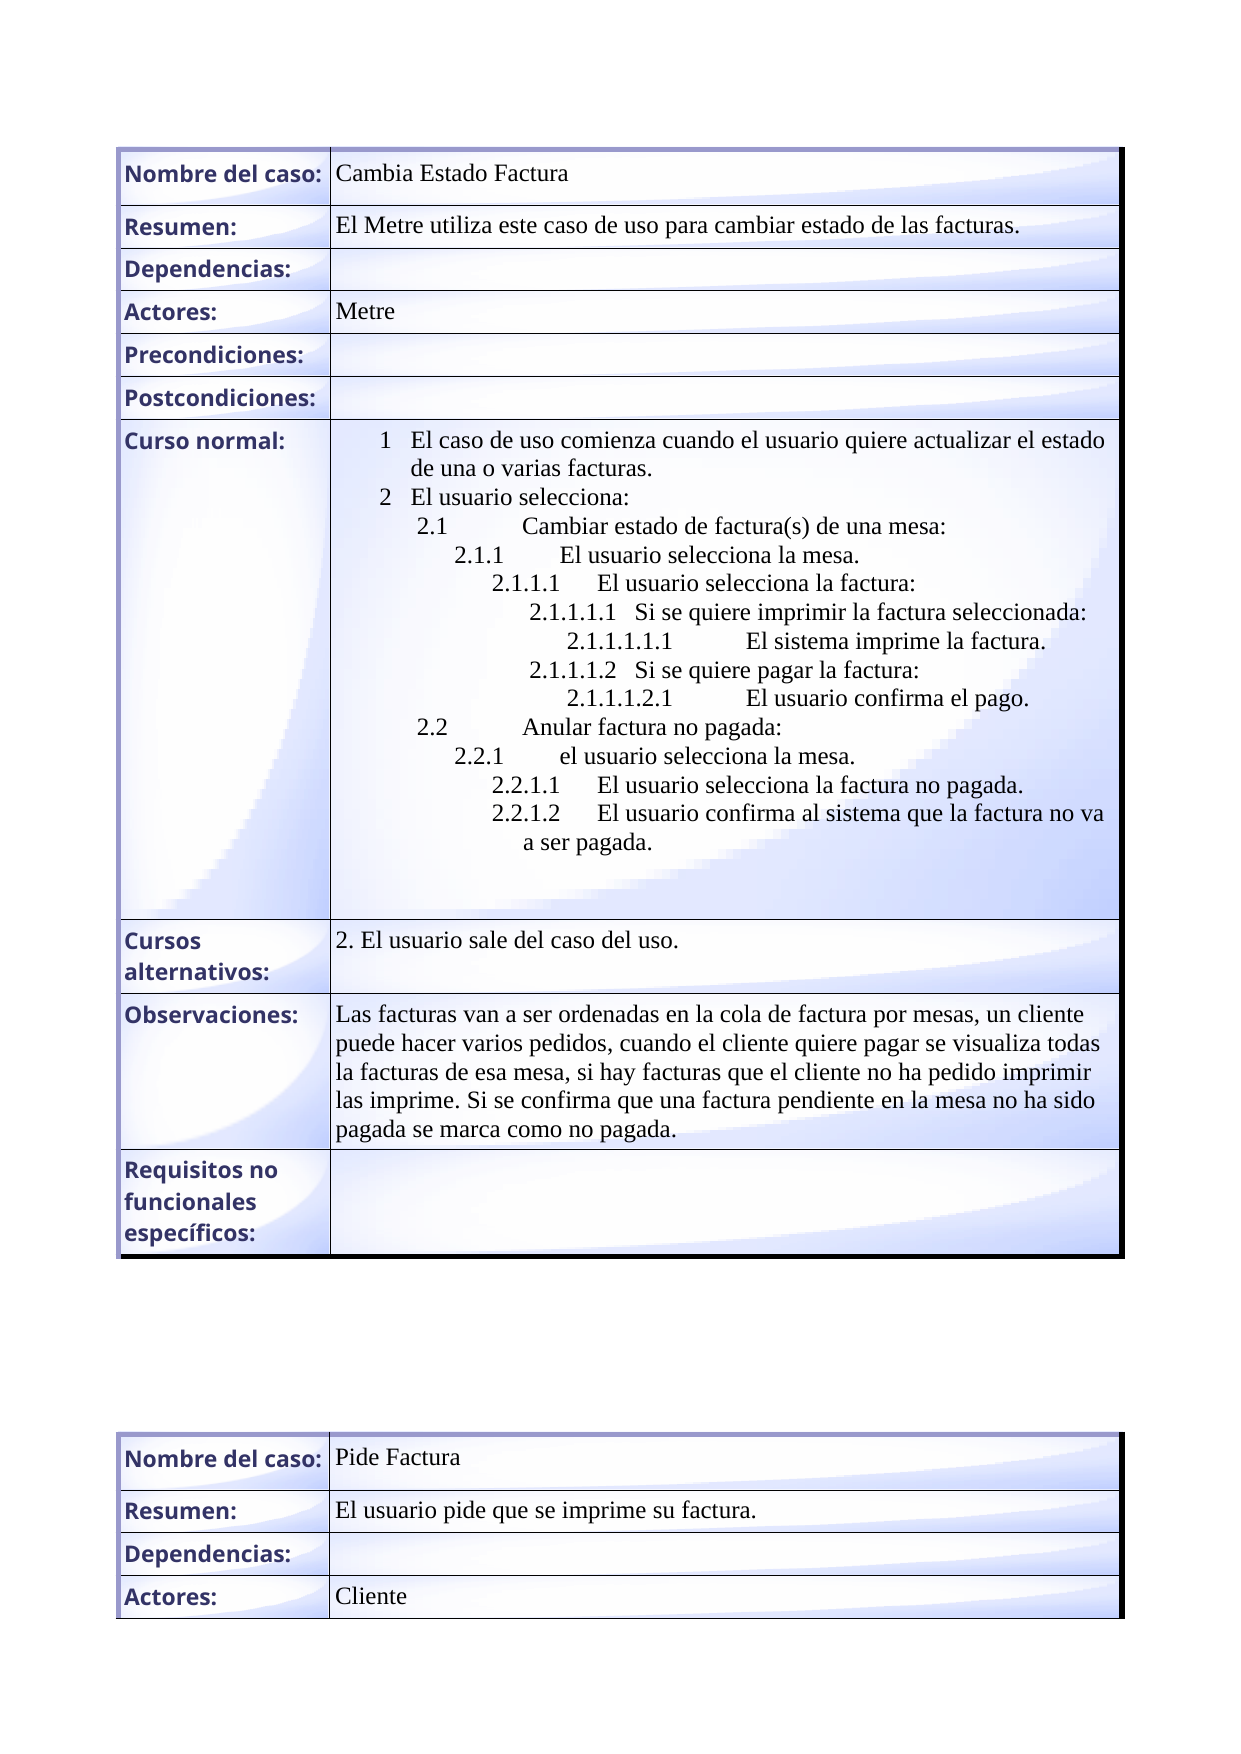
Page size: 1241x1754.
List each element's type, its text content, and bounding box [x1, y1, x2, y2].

table_cell Dependencias: [121, 1533, 329, 1575]
table_cell Curso normal: [121, 420, 330, 919]
table_cell Actores: [121, 291, 330, 333]
table_header Cambia Estado Factura [331, 152, 1119, 205]
table_cell Postcondiciones: [121, 377, 330, 419]
table_cell Metre [331, 291, 1119, 333]
table_cell [331, 1150, 1119, 1254]
table_cell El usuario pide que se imprime su factura. [330, 1491, 1119, 1532]
table_cell 2. El usuario sale del caso del uso. [331, 920, 1119, 993]
table_header Pide Factura [330, 1437, 1119, 1489]
table_cell El Metre utiliza este caso de uso para cambiar estado de las facturas. [331, 206, 1119, 248]
table_cell Dependencias: [121, 249, 330, 290]
table_cell Precondiciones: [121, 334, 330, 376]
table_cell El caso de uso comienza cuando el usuario quiere actualizar el estado de una o varias facturas. El usuario selecciona: Cambiar estado de factura(s) de una mesa: El usuario selecciona la mesa. El usuario selecciona la factura: Si se quiere imprimir la factura seleccionada: El sistema imprime la factura. Si se quiere pagar la factura: El usuario confirma el pago. Anular factura no pagada: el usuario selecciona la mesa. El usuario selecciona la factura no pagada. El usuario confirma al sistema que la factura no va a ser pagada. [331, 420, 1119, 919]
table_cell [331, 377, 1119, 419]
table_cell Requisitos no funcionales específicos: [121, 1150, 330, 1254]
table_cell [330, 1533, 1119, 1575]
table_header Nombre del caso: [121, 152, 330, 205]
table_cell Cursos alternativos: [121, 920, 330, 993]
table_cell Resumen: [121, 1491, 329, 1532]
table_cell Las facturas van a ser ordenadas en la cola de factura por mesas, un cliente puede hacer varios pedidos, cuando el cliente quiere pagar se visualiza todas la facturas de esa mesa, si hay facturas que el cliente no ha pedido imprimir las imprime. Si se confirma que una factura pendiente en la mesa no ha sido pagada se marca como no pagada. [331, 994, 1119, 1148]
table_cell [331, 334, 1119, 376]
table_cell Cliente [330, 1576, 1119, 1618]
table_cell [331, 249, 1119, 290]
table_cell Resumen: [121, 206, 330, 248]
table_cell Observaciones: [121, 994, 330, 1148]
table_cell Actores: [121, 1576, 329, 1618]
table_header Nombre del caso: [121, 1437, 329, 1489]
